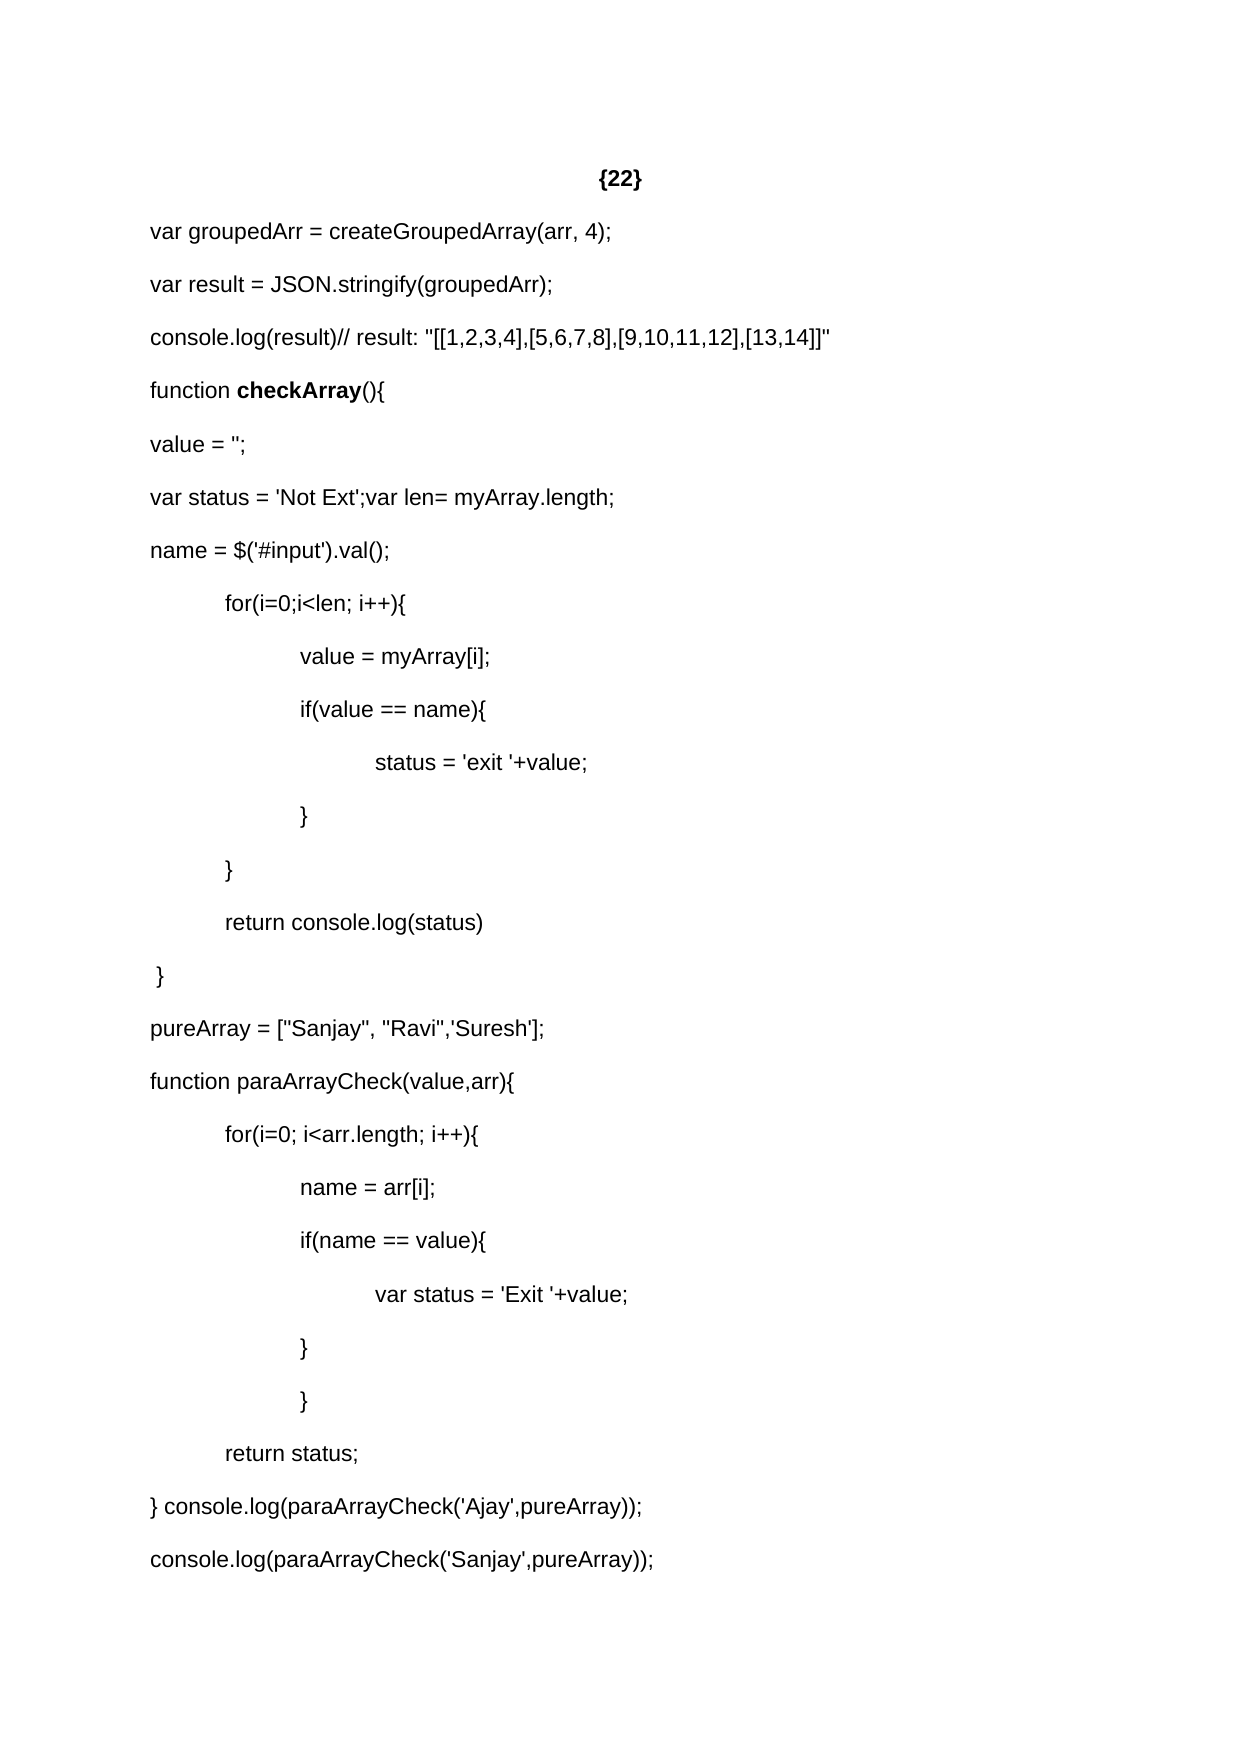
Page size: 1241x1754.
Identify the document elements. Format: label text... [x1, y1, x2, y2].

text console.log(result)// result: "[[1,2,3,4],[5,6,7,8],[9,10,11,12],[13,14]]" [150, 309, 1090, 351]
text if(value == name){ [150, 681, 1090, 723]
text name = arr[i]; [150, 1159, 1090, 1201]
text } [150, 841, 1090, 882]
text var status = 'Not Ext';var len= myArray.length; [150, 469, 1090, 510]
text } [150, 1372, 1090, 1413]
text console.log(paraArrayCheck('Sanjay',pureArray)); [150, 1531, 1090, 1573]
text name = $('#input').val(); [150, 522, 1090, 563]
text } console.log(paraArrayCheck('Ajay',pureArray)); [150, 1478, 1090, 1519]
text var status = 'Exit '+value; [150, 1266, 1090, 1307]
text value = myArray[i]; [150, 628, 1090, 669]
text function paraArrayCheck(value,arr){ [150, 1053, 1090, 1094]
text for(i=0; i<arr.length; i++){ [150, 1106, 1090, 1148]
text {22} [150, 150, 1090, 191]
text var result = JSON.stringify(groupedArr); [150, 256, 1090, 298]
text var groupedArr = createGroupedArray(arr, 4); [150, 203, 1090, 244]
text function checkArray(){ [150, 362, 1090, 404]
text status = 'exit '+value; [150, 734, 1090, 776]
text } [150, 787, 1090, 829]
text if(name == value){ [150, 1212, 1090, 1254]
text for(i=0;i<len; i++){ [150, 575, 1090, 616]
text } [150, 1319, 1090, 1360]
text return status; [150, 1425, 1090, 1466]
text value = ''; [150, 416, 1090, 457]
text return console.log(status) [150, 894, 1090, 935]
text } [150, 947, 1090, 988]
text pureArray = ["Sanjay", "Ravi",'Suresh']; [150, 1000, 1090, 1041]
